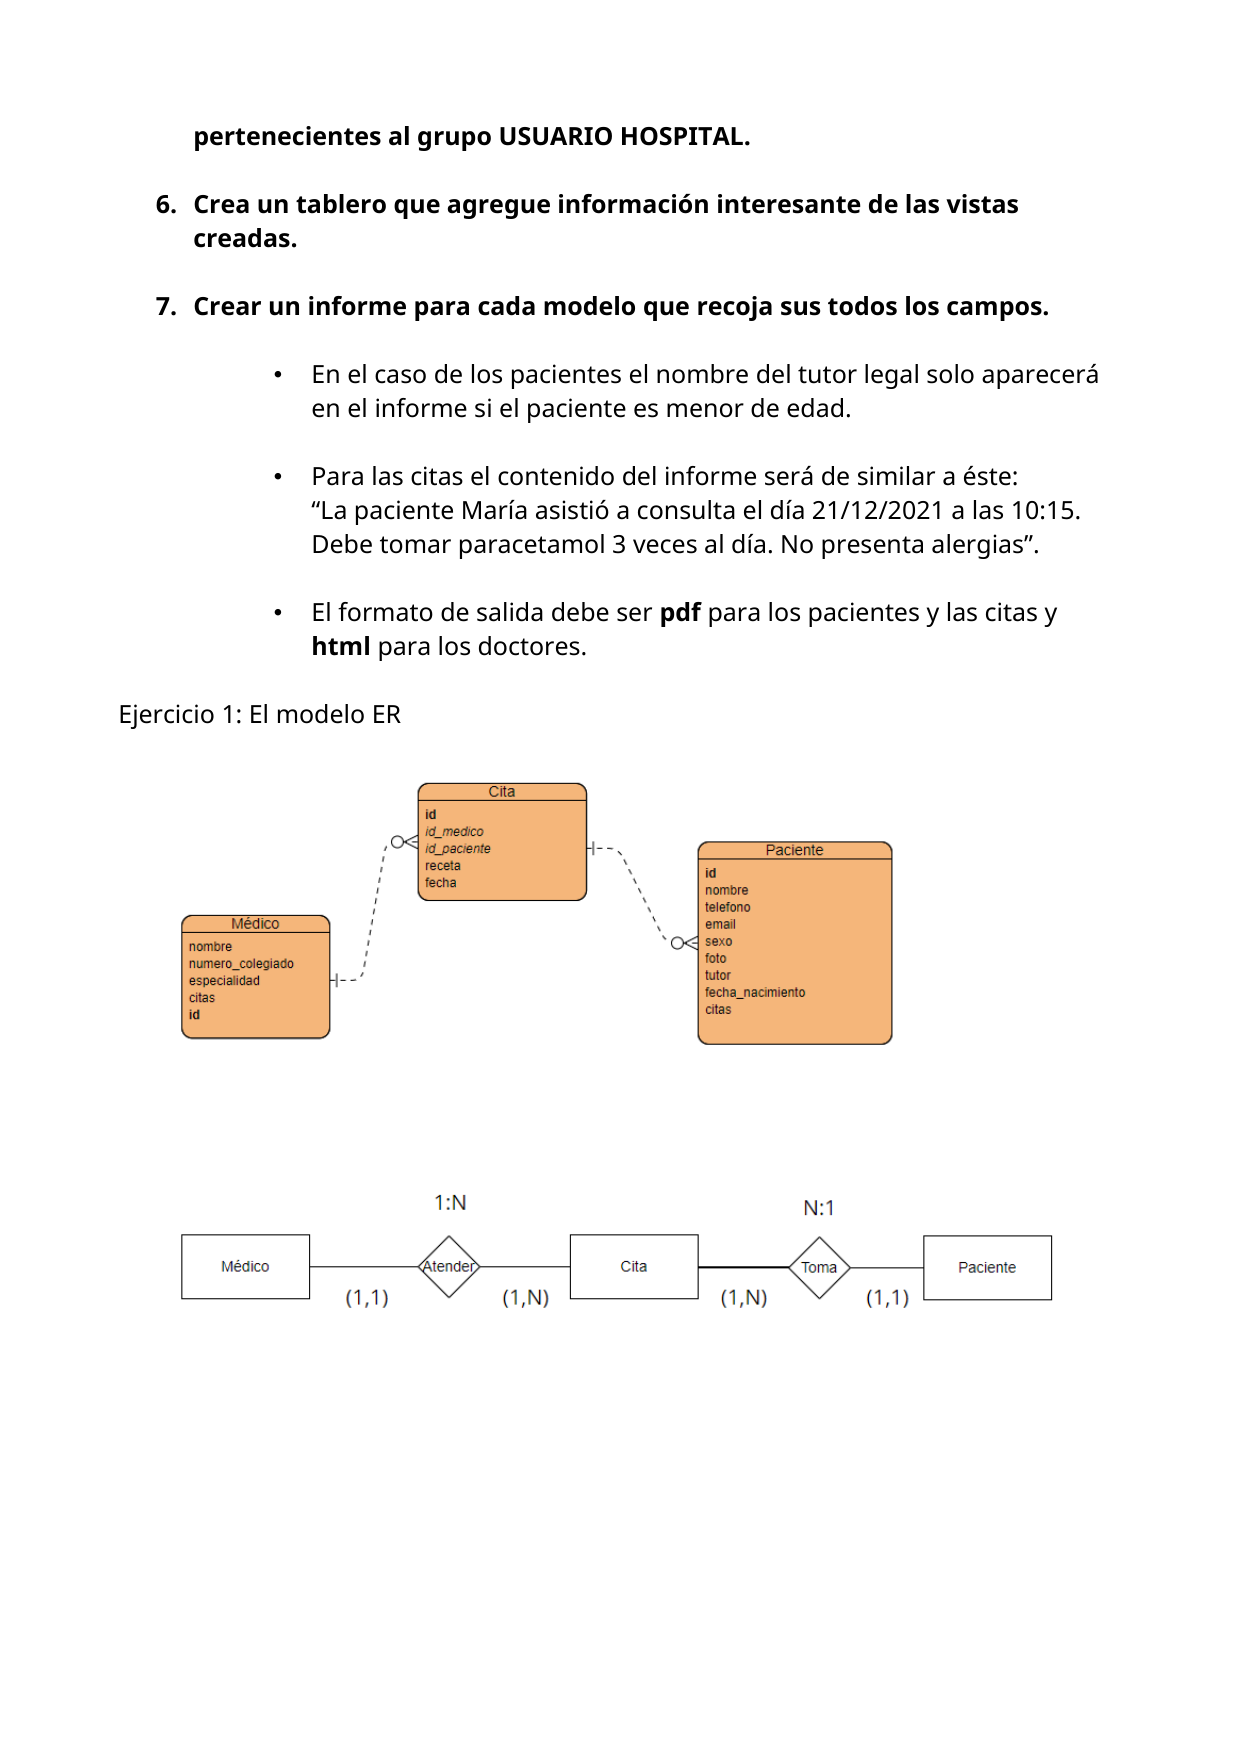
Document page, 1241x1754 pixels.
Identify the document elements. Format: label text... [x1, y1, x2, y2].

list El formato de salida debe ser pdf para los pacientes y las citas y html para los doctores. [274, 595, 1122, 663]
list Crear un informe para cada modelo que recoja sus todos los campos. [156, 288, 1122, 322]
text Ejercicio 1: El modelo ER [118, 697, 1122, 731]
list Para las citas el contenido del informe será de similar a éste: [274, 459, 1122, 493]
list Crea un tablero que agregue información interesante de las vistas creadas. [156, 186, 1122, 254]
picture [353, 736, 1113, 1376]
list “La paciente María asistió a consulta el día 21/12/2021 a las 10:15. Debe tomar paracetamol 3 veces al día. No presenta alergias”. [274, 493, 1122, 561]
list En el caso de los pacientes el nombre del tutor legal solo aparecerá en el informe si el paciente es menor de edad. [274, 357, 1122, 425]
list pertenecientes al grupo USUARIO HOSPITAL. [156, 118, 1122, 152]
